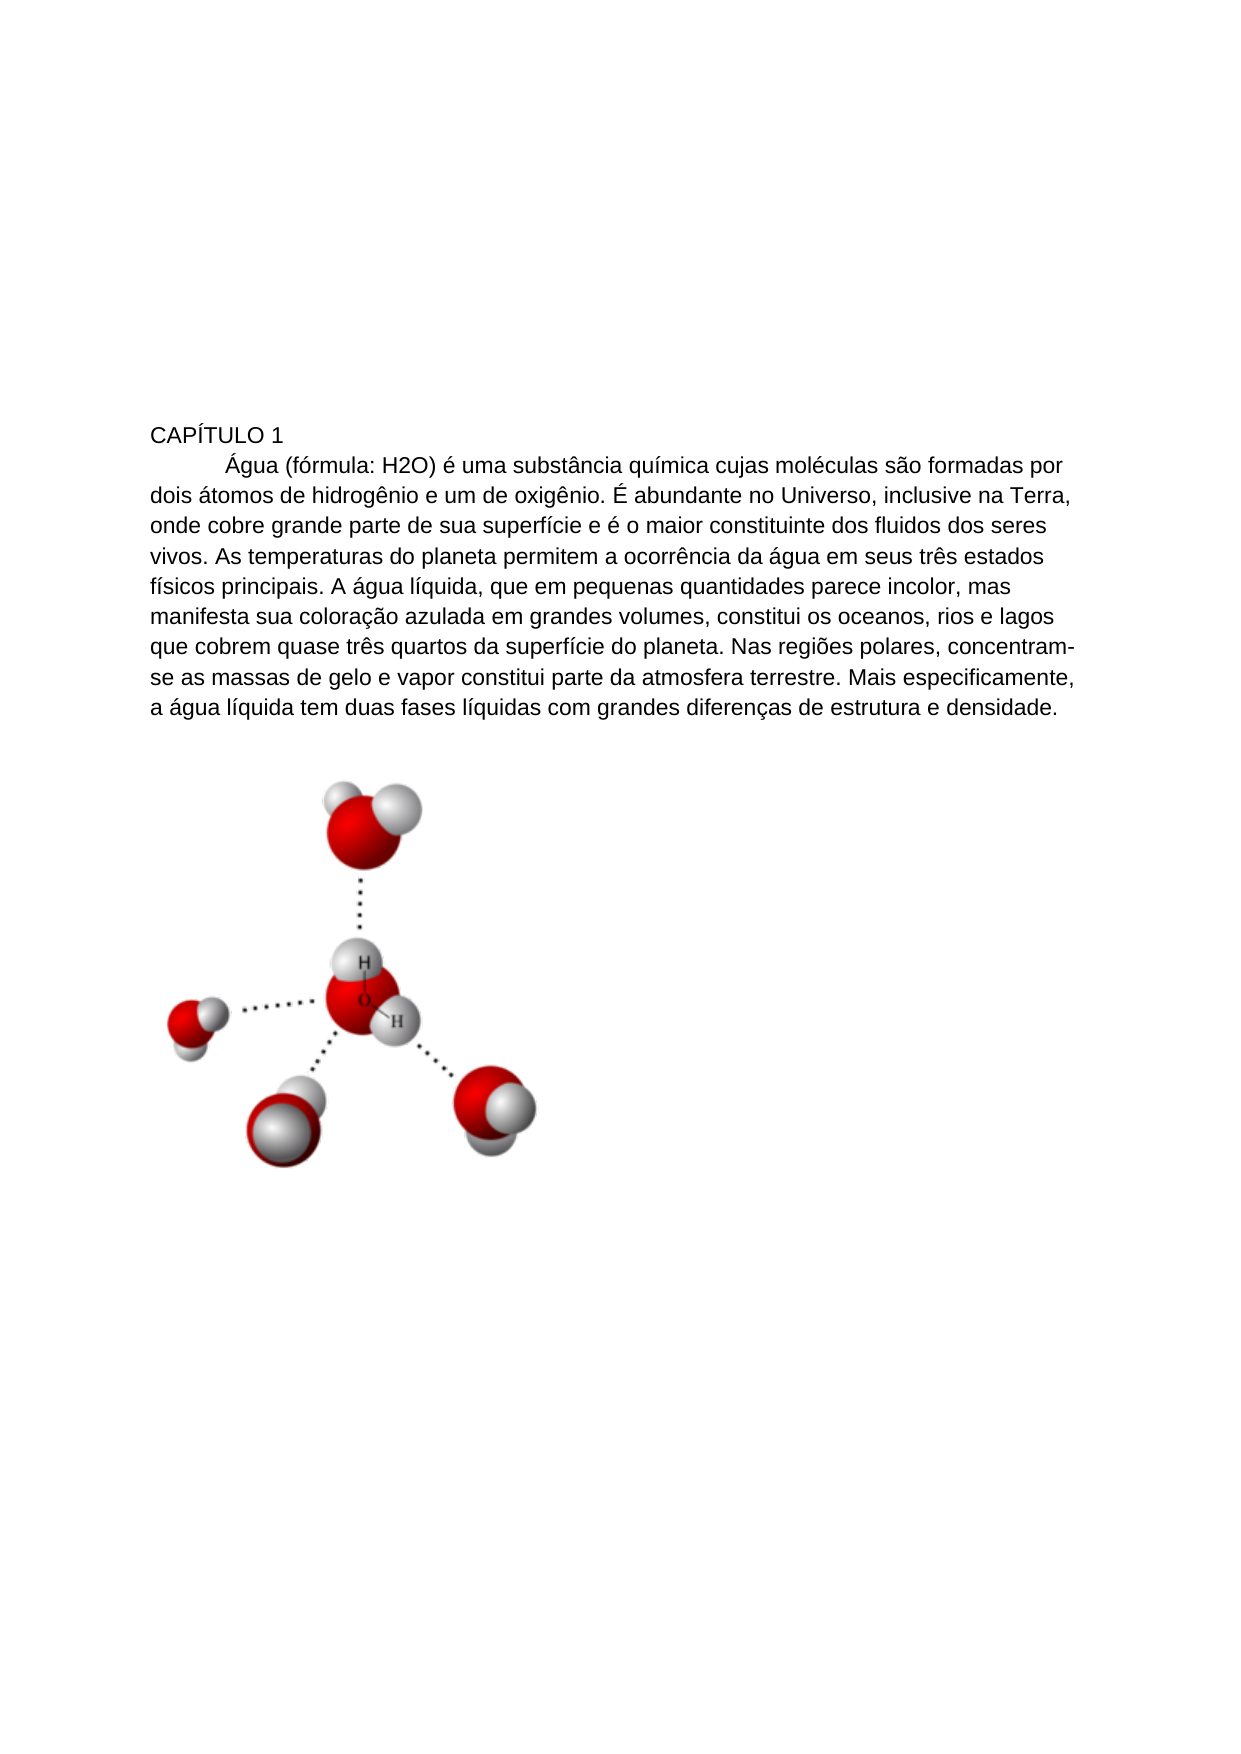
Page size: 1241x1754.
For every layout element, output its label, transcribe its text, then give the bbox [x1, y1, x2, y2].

text Água (fórmula: H2O) é uma substância química cujas moléculas são formadas por dois átomos de hidrogênio e um de oxigênio. É abundante no Universo, inclusive na Terra, onde cobre grande parte de sua superfície e é o maior constituinte dos fluidos dos seres vivos. As temperaturas do planeta permitem a ocorrência da água em seus três estados físicos principais. A água líquida, que em pequenas quantidades parece incolor, mas manifesta sua coloração azulada em grandes volumes, constitui os oceanos, rios e lagos que cobrem quase três quartos da superfície do planeta. Nas regiões polares, concentram-se as massas de gelo e vapor constitui parte da atmosfera terrestre. Mais especificamente, a água líquida tem duas fases líquidas com grandes diferenças de estrutura e densidade. [150, 452, 1090, 720]
text CAPÍTULO 1 [150, 422, 1090, 448]
picture [155, 777, 551, 1170]
